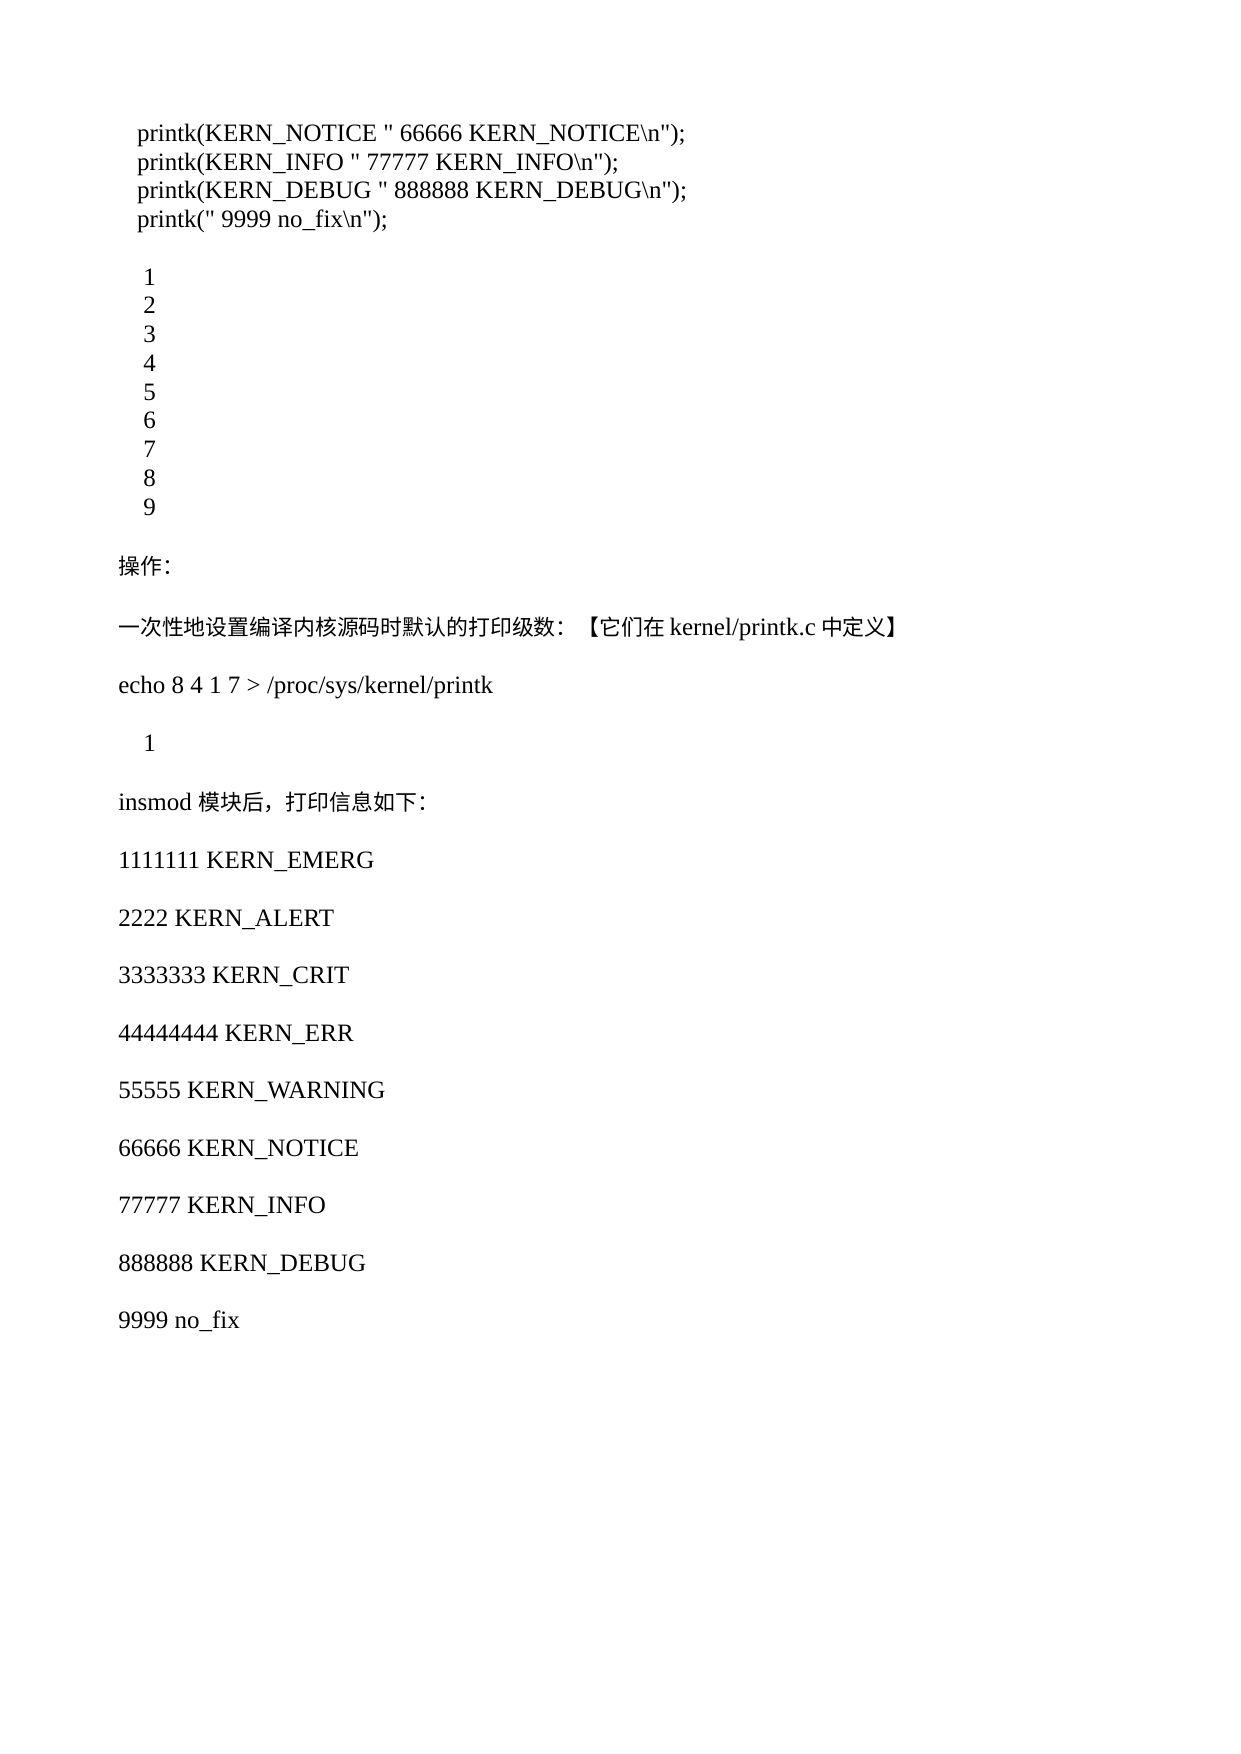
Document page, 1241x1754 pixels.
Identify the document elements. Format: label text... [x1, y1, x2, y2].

text insmod 模块后，打印信息如下： [118, 785, 1122, 817]
text printk(KERN_DEBUG " 888888 KERN_DEBUG\n"); [118, 176, 1122, 204]
text 3 [118, 319, 1122, 348]
text 3333333 KERN_CRIT [118, 961, 1122, 989]
text 77777 KERN_INFO [118, 1191, 1122, 1219]
text 7 [118, 434, 1122, 463]
text 操作： [118, 549, 1122, 581]
text 9 [118, 492, 1122, 521]
text printk(KERN_INFO " 77777 KERN_INFO\n"); [118, 147, 1122, 176]
text printk(" 9999 no_fix\n"); [118, 204, 1122, 233]
text 888888 KERN_DEBUG [118, 1248, 1122, 1277]
text 55555 KERN_WARNING [118, 1076, 1122, 1104]
text 一次性地设置编译内核源码时默认的打印级数：【它们在kernel/printk.c中定义】 [118, 610, 1122, 641]
text 8 [118, 463, 1122, 492]
text 1 [118, 728, 1122, 756]
text 1111111 KERN_EMERG [118, 846, 1122, 874]
text 2 [118, 291, 1122, 319]
text 1 [118, 262, 1122, 291]
text 5 [118, 377, 1122, 406]
text 44444444 KERN_ERR [118, 1018, 1122, 1047]
text 2222 KERN_ALERT [118, 903, 1122, 932]
text 6 [118, 406, 1122, 434]
text 66666 KERN_NOTICE [118, 1133, 1122, 1162]
text echo 8 4 1 7 > /proc/sys/kernel/printk [118, 670, 1122, 699]
text printk(KERN_NOTICE " 66666 KERN_NOTICE\n"); [118, 118, 1122, 147]
text 9999 no_fix [118, 1306, 1122, 1334]
text 4 [118, 348, 1122, 377]
